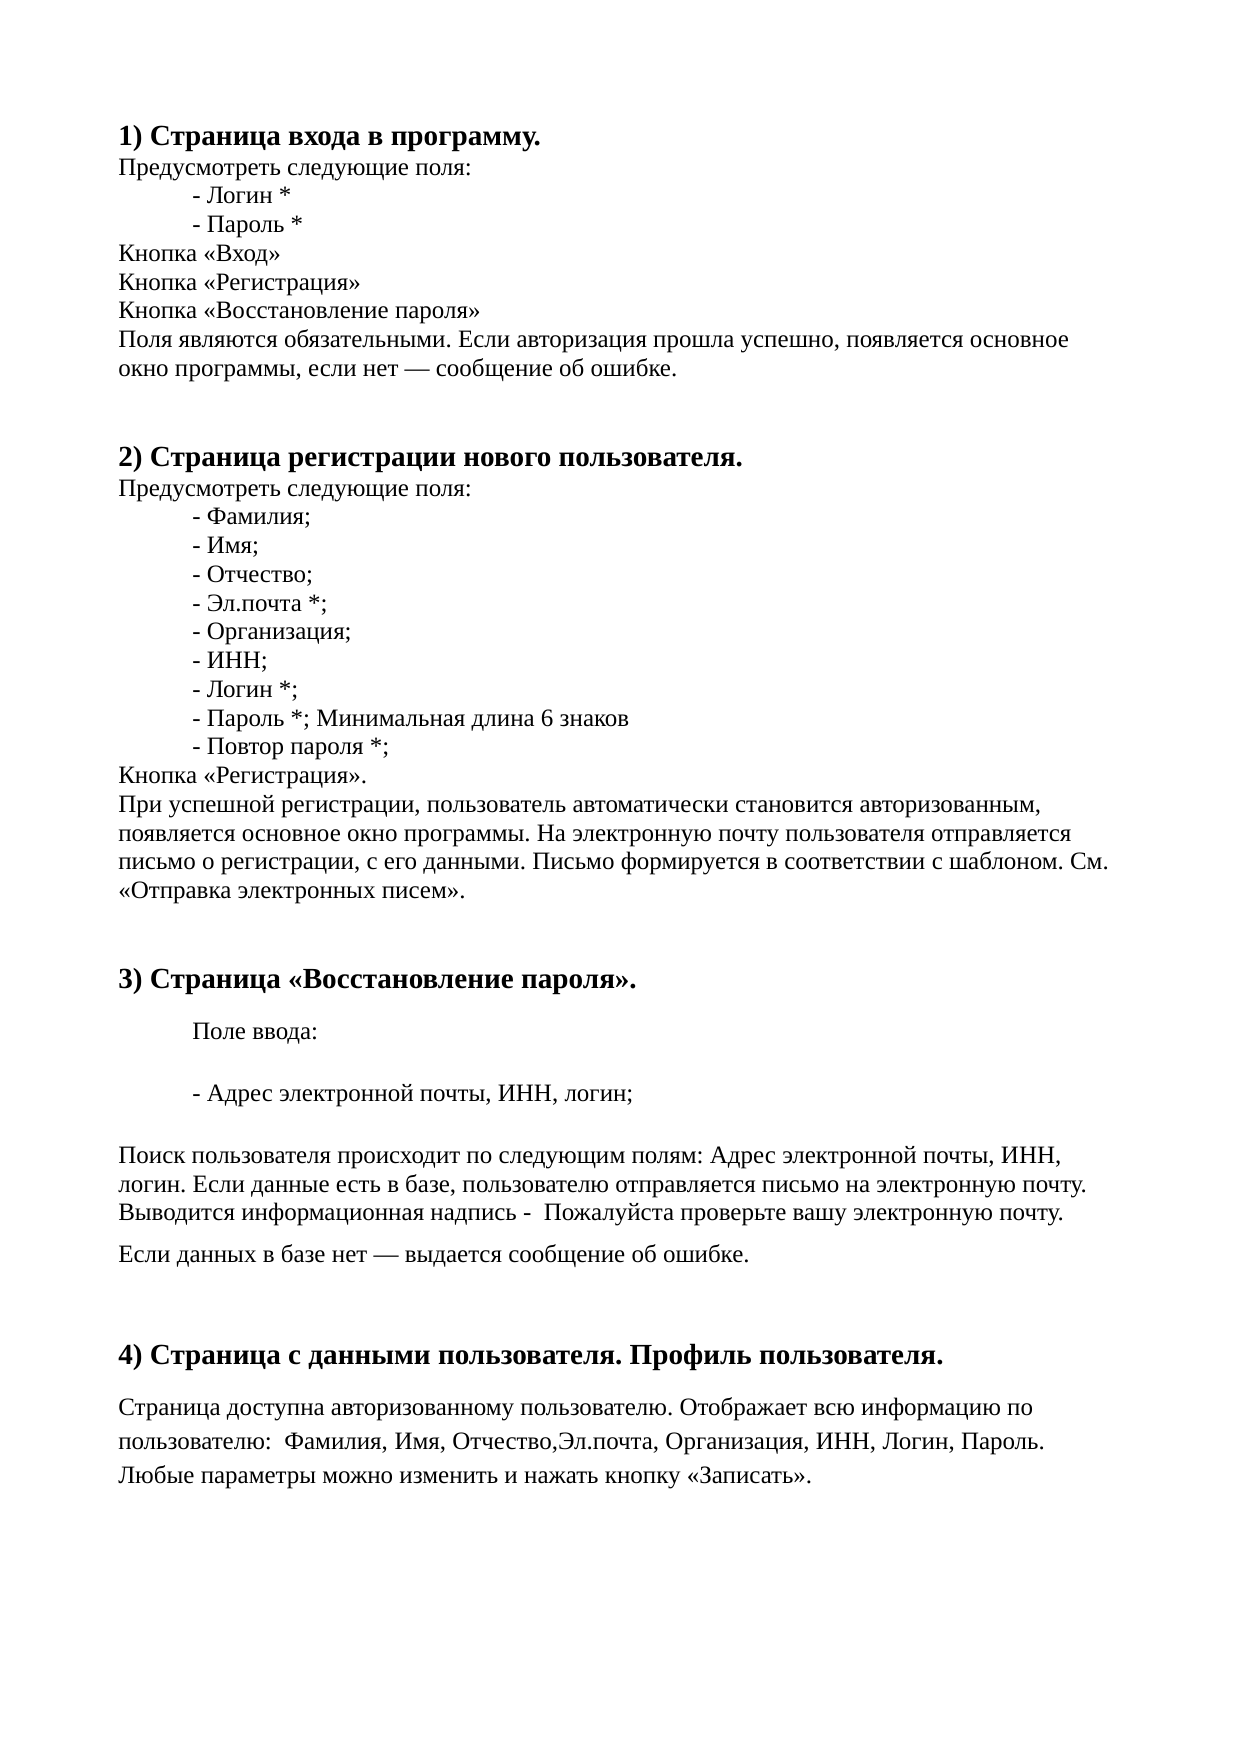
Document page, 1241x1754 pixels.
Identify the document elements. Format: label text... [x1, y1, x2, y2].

text Кнопка «Регистрация» [118, 267, 1122, 295]
text Предусмотреть следующие поля: [118, 152, 1122, 180]
text - Логин * [118, 180, 1122, 209]
text При успешной регистрации, пользователь автоматически становится авторизованным, появляется основное окно программы. На электронную почту пользователя отправляется письмо о регистрации, с его данными. Письмо формируется в соответствии с шаблоном. См. «Отправка электронных писем». [118, 789, 1122, 904]
subtitle - Адрес электронной почты, ИНН, логин; [118, 1078, 1122, 1107]
text 4) Страница с данными пользователя. Профиль пользователя. [118, 1337, 1122, 1370]
text Предусмотреть следующие поля: [118, 473, 1122, 501]
text Если данных в базе нет — выдается сообщение об ошибке. [118, 1239, 1122, 1267]
text - Пароль * [118, 209, 1122, 238]
text Кнопка «Регистрация». [118, 760, 1122, 789]
text - Логин *; [118, 674, 1122, 703]
text - Повтор пароля *; [118, 731, 1122, 760]
text Страница доступна авторизованному пользователю. Отображает всю информацию по пользователю: Фамилия, Имя, Отчество,Эл.почта, Организация, ИНН, Логин, Пароль. Любые параметры можно изменить и нажать кнопку «Записать». [118, 1392, 1122, 1489]
text - Имя; [118, 530, 1122, 559]
text - Отчество; [118, 559, 1122, 588]
text Кнопка «Вход» [118, 238, 1122, 267]
subtitle Поиск пользователя происходит по следующим полям: Адрес электронной почты, ИНН, логин. Если данные есть в базе, пользователю отправляется письмо на электронную почту. Выводится информационная надпись - Пожалуйста проверьте вашу электронную почту. [118, 1140, 1122, 1226]
text 3) Страница «Восстановление пароля». [118, 961, 1122, 995]
text - Организация; [118, 616, 1122, 645]
text Кнопка «Восстановление пароля» [118, 295, 1122, 324]
text Поля являются обязательными. Если авторизация прошла успешно, появляется основное окно программы, если нет — сообщение об ошибке. [118, 324, 1122, 382]
text 1) Страница входа в программу. [118, 118, 1122, 152]
text - Эл.почта *; [118, 588, 1122, 616]
text - ИНН; [118, 645, 1122, 674]
subtitle Поле ввода: [118, 1016, 1122, 1044]
text - Пароль *; Минимальная длина 6 знаков [118, 703, 1122, 731]
text - Фамилия; [118, 501, 1122, 530]
text 2) Страница регистрации нового пользователя. [118, 439, 1122, 473]
